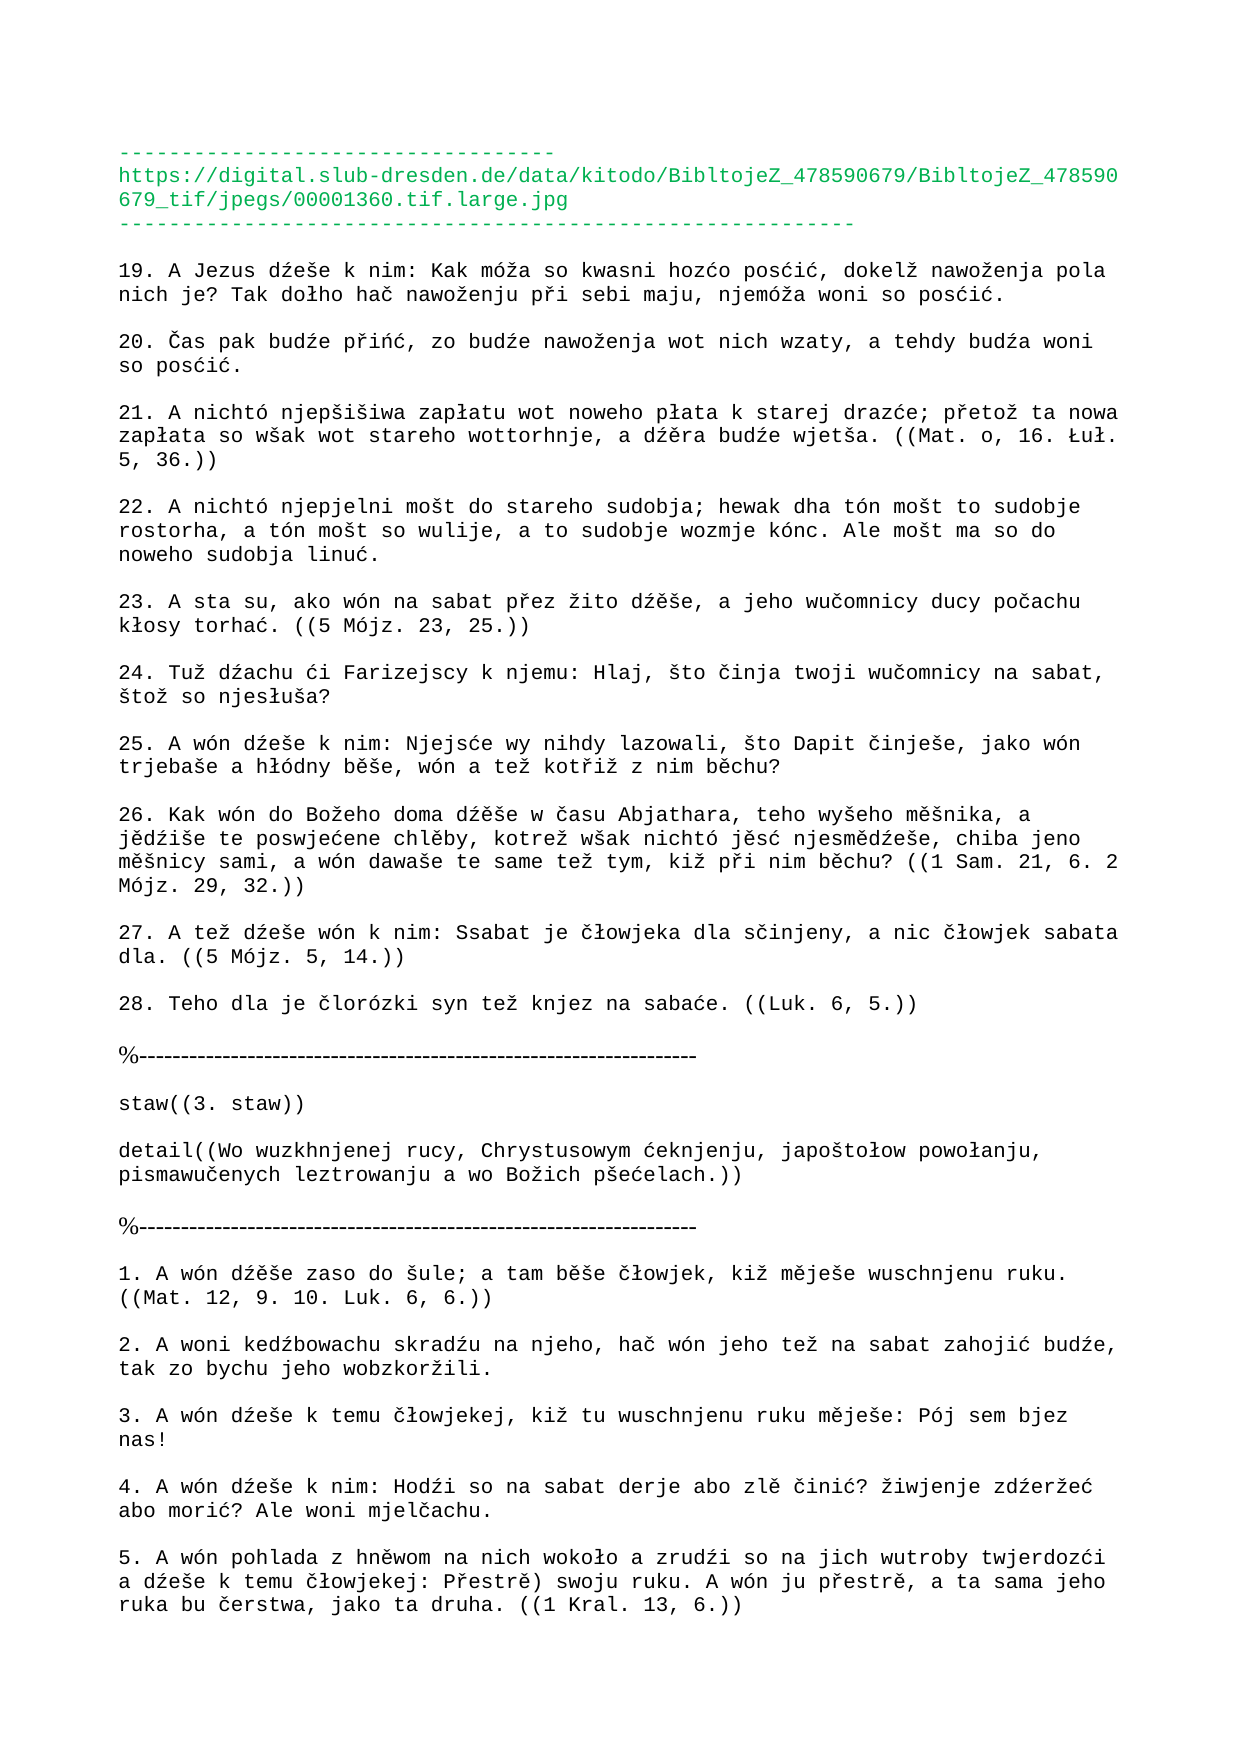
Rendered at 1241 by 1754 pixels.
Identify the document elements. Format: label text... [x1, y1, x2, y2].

text 26. Kak wón do Božeho doma dźěše w času Abjathara, teho wyšeho měšnika, a jědźiše te poswjećene chlěby, kotrež wšak nichtó jěsć njesmědźeše, chiba jeno měšnicy sami, a wón dawaše te same tež tym, kiž při nim běchu? ((1 Sam. 21, 6. 2 Mójz. 29, 32.)) [118, 804, 1122, 898]
text 5. A wón pohlada z hněwom na nich wokoło a zrudźi so na jich wutroby twjerdozći a dźeše k temu čłowjekej: Přestrě) swoju ruku. A wón ju přestrě, a ta sama jeho ruka bu čerstwa, jako ta druha. ((1 Kral. 13, 6.)) [118, 1547, 1122, 1618]
text 25. A wón dźeše k nim: Njejsće wy nihdy lazowali, što Dapit činješe, jako wón trjebaše a hłódny běše, wón a tež kotřiž z nim běchu? [118, 733, 1122, 780]
text 1. A wón dźěše zaso do šule; a tam běše čłowjek, kiž měješe wuschnjenu ruku. ((Mat. 12, 9. 10. Luk. 6, 6.)) [118, 1263, 1122, 1311]
text 20. Čas pak budźe přińć, zo budźe nawoženja wot nich wzaty, a tehdy budźa woni so posćić. [118, 331, 1122, 378]
text 28. Teho dla je člorózki syn tež knjez na sabaće. ((Luk. 6, 5.)) [118, 993, 1122, 1017]
text %------------------------------------------------------------------- [118, 1211, 1122, 1240]
text ----------------------------------- https://digital.slub-dresden.de/data/kitodo/BibltojeZ_478590679/BibltojeZ_478590679_tif/jpegs/00001360.tif.large.jpg ----------------------------------------------------------- [118, 142, 1122, 236]
text 4. A wón dźeše k nim: Hodźi so na sabat derje abo zlě činić? žiwjenje zdźeržeć abo morić? Ale woni mjelčachu. [118, 1476, 1122, 1523]
text %------------------------------------------------------------------- [118, 1040, 1122, 1069]
text 22. A nichtó njepjelni mošt do stareho sudobja; hewak dha tón mošt to sudobje rostorha, a tón mošt so wulije, a to sudobje wozmje kónc. Ale mošt ma so do noweho sudobja linuć. [118, 496, 1122, 567]
text 19. A Jezus dźeše k nim: Kak móža so kwasni hozćo posćić, dokelž nawoženja pola nich je? Tak dołho hač nawoženju při sebi maju, njemóža woni so posćić. [118, 260, 1122, 307]
text detail((Wo wuzkhnjenej rucy, Chrystusowym ćeknjenju, japoštołow powołanju, pismawučenych leztrowanju a wo Božich pšećelach.)) [118, 1140, 1122, 1187]
text 23. A sta su, ako wón na sabat přez žito dźěše, a jeho wučomnicy ducy počachu kłosy torhać. ((5 Mójz. 23, 25.)) [118, 591, 1122, 638]
text 27. A tež dźeše wón k nim: Ssabat je čłowjeka dla sčinjeny, a nic čłowjek sabata dla. ((5 Mójz. 5, 14.)) [118, 922, 1122, 969]
text 3. A wón dźeše k temu čłowjekej, kiž tu wuschnjenu ruku měješe: Pój sem bjez nas! [118, 1405, 1122, 1452]
text 21. A nichtó njepšišiwa zapłatu wot noweho płata k starej drazće; přetož ta nowa zapłata so wšak wot stareho wottorhnje, a dźěra budźe wjetša. ((Mat. o, 16. Łuł. 5, 36.)) [118, 402, 1122, 473]
text staw((3. staw)) [118, 1093, 1122, 1116]
text 24. Tuž dźachu ći Farizejscy k njemu: Hlaj, što činja twoji wučomnicy na sabat, štož so njesłuša? [118, 662, 1122, 709]
text 2. A woni kedźbowachu skradźu na njeho, hač wón jeho tež na sabat zahojić budźe, tak zo bychu jeho wobzkoržili. [118, 1334, 1122, 1382]
